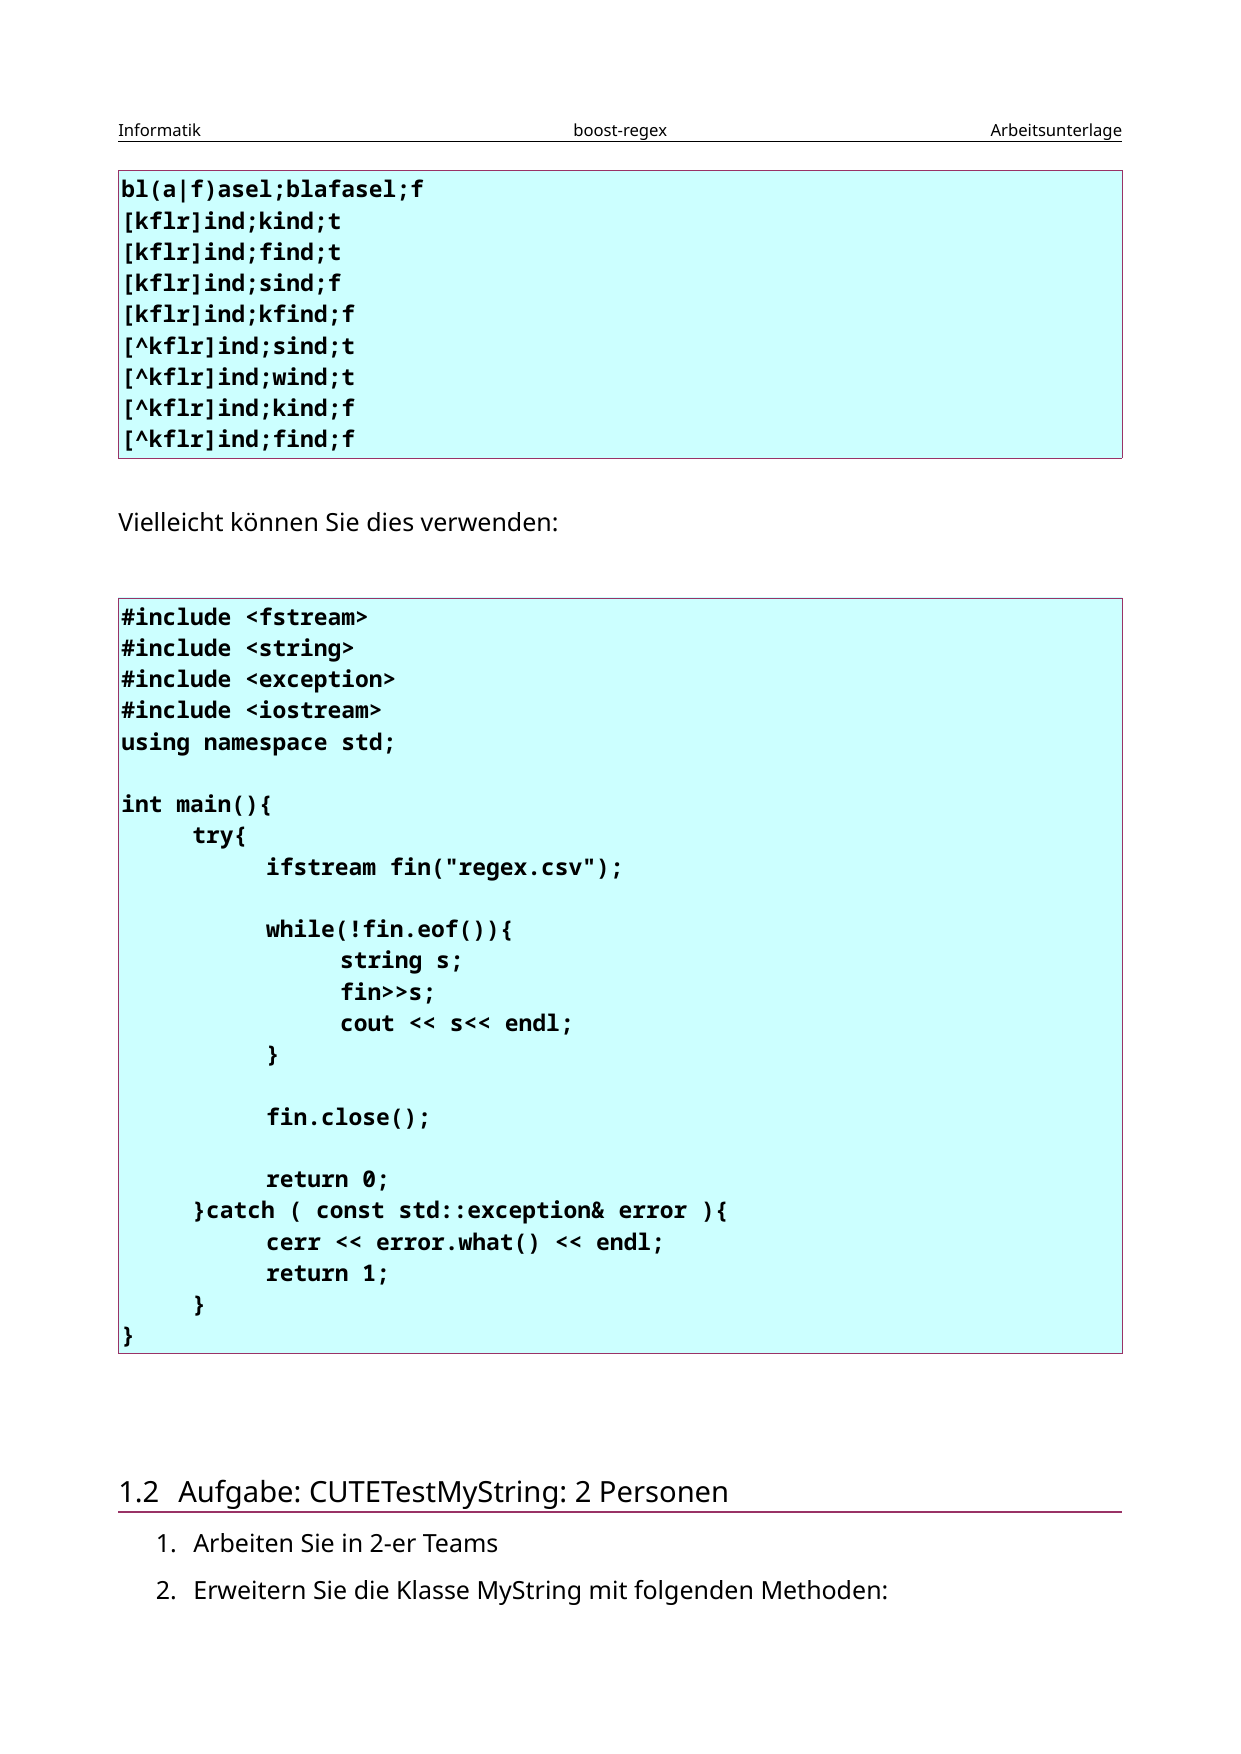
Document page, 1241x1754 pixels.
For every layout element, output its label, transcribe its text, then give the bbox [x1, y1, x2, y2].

text using namespace std; [119, 722, 1122, 754]
text [kflr]ind;kfind;f [119, 295, 1122, 327]
text Vielleicht können Sie dies verwenden: [118, 504, 1122, 538]
text bl(a|f)asel;blafasel;f [119, 171, 1122, 202]
text return 1; [119, 1254, 1122, 1285]
text } [119, 1285, 1122, 1316]
text [kflr]ind;find;t [119, 233, 1122, 264]
text [kflr]ind;kind;t [119, 202, 1122, 233]
subtitle Aufgabe: CUTETestMyString: 2 Personen [118, 1472, 1122, 1511]
text [^kflr]ind;find;f [119, 420, 1122, 458]
text }catch ( const std::exception& error ){ [119, 1191, 1122, 1222]
text int main(){ [119, 785, 1122, 816]
text ifstream fin("regex.csv"); [119, 847, 1122, 879]
text while(!fin.eof()){ [119, 910, 1122, 941]
text [^kflr]ind;sind;t [119, 327, 1122, 358]
text fin.close(); [119, 1097, 1122, 1129]
text #include <fstream> [119, 599, 1122, 629]
text string s; [119, 941, 1122, 972]
text [kflr]ind;sind;f [119, 264, 1122, 295]
list Erweitern Sie die Klasse MyString mit folgenden Methoden: [156, 1572, 1122, 1606]
list Arbeiten Sie in 2-er Teams [156, 1526, 1122, 1560]
text [^kflr]ind;kind;f [119, 389, 1122, 420]
text [^kflr]ind;wind;t [119, 358, 1122, 389]
text #include <exception> [119, 660, 1122, 691]
text } [119, 1316, 1122, 1353]
text cout << s<< endl; [119, 1004, 1122, 1035]
text } [119, 1035, 1122, 1066]
text fin>>s; [119, 972, 1122, 1004]
text #include <string> [119, 629, 1122, 660]
text cerr << error.what() << endl; [119, 1222, 1122, 1254]
text try{ [119, 816, 1122, 847]
text #include <iostream> [119, 691, 1122, 722]
text return 0; [119, 1160, 1122, 1191]
